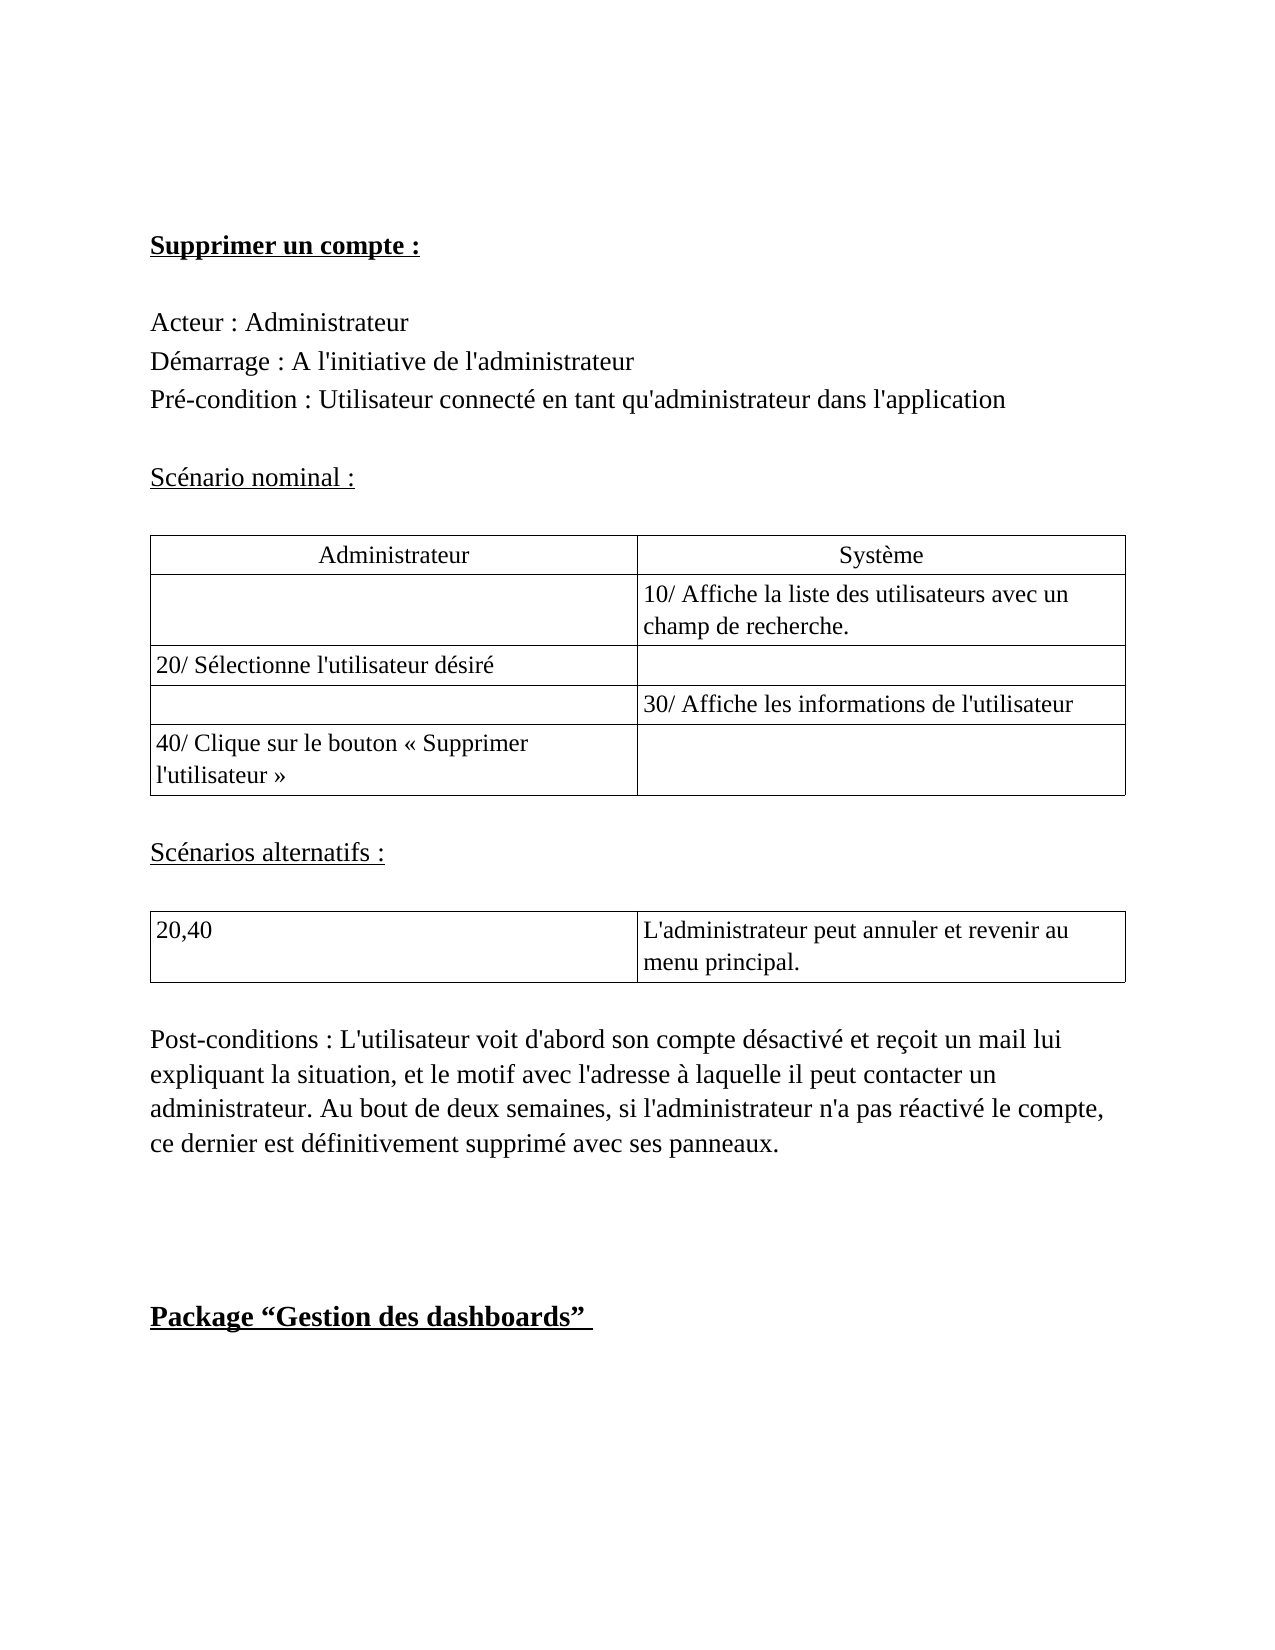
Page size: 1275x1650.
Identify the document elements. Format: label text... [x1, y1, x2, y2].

table_cell [638, 646, 1125, 684]
table_cell 10/ Affiche la liste des utilisateurs avec un champ de recherche. [638, 575, 1125, 645]
text Acteur : Administrateur [150, 307, 1125, 337]
table_cell [638, 725, 1125, 795]
table_cell 40/ Clique sur le bouton « Supprimer l'utilisateur » [151, 725, 637, 795]
table_header Système [638, 536, 1125, 574]
table_cell [151, 686, 637, 724]
table_header 20,40 [151, 912, 637, 982]
text Scénarios alternatifs : [150, 838, 1125, 868]
text Post-conditions : L'utilisateur voit d'abord son compte désactivé et reçoit un mail lui expliquant la situation, et le motif avec l'adresse à laquelle il peut contacter un administrateur. Au bout de deux semaines, si l'administrateur n'a pas réactivé le compte, ce dernier est définitivement supprimé avec ses panneaux. [150, 1025, 1125, 1158]
table_header Administrateur [151, 536, 637, 574]
table_cell 20/ Sélectionne l'utilisateur désiré [151, 646, 637, 684]
text Package “Gestion des dashboards” [150, 1300, 1125, 1332]
text Démarrage : A l'initiative de l'administrateur [150, 346, 1125, 376]
text Supprimer un compte : [150, 230, 1125, 260]
table_cell [151, 575, 637, 645]
table_header L'administrateur peut annuler et revenir au menu principal. [638, 912, 1125, 982]
text Pré-condition : Utilisateur connecté en tant qu'administrateur dans l'application [150, 384, 1125, 414]
table_cell 30/ Affiche les informations de l'utilisateur [638, 686, 1125, 724]
text Scénario nominal : [150, 462, 1125, 492]
